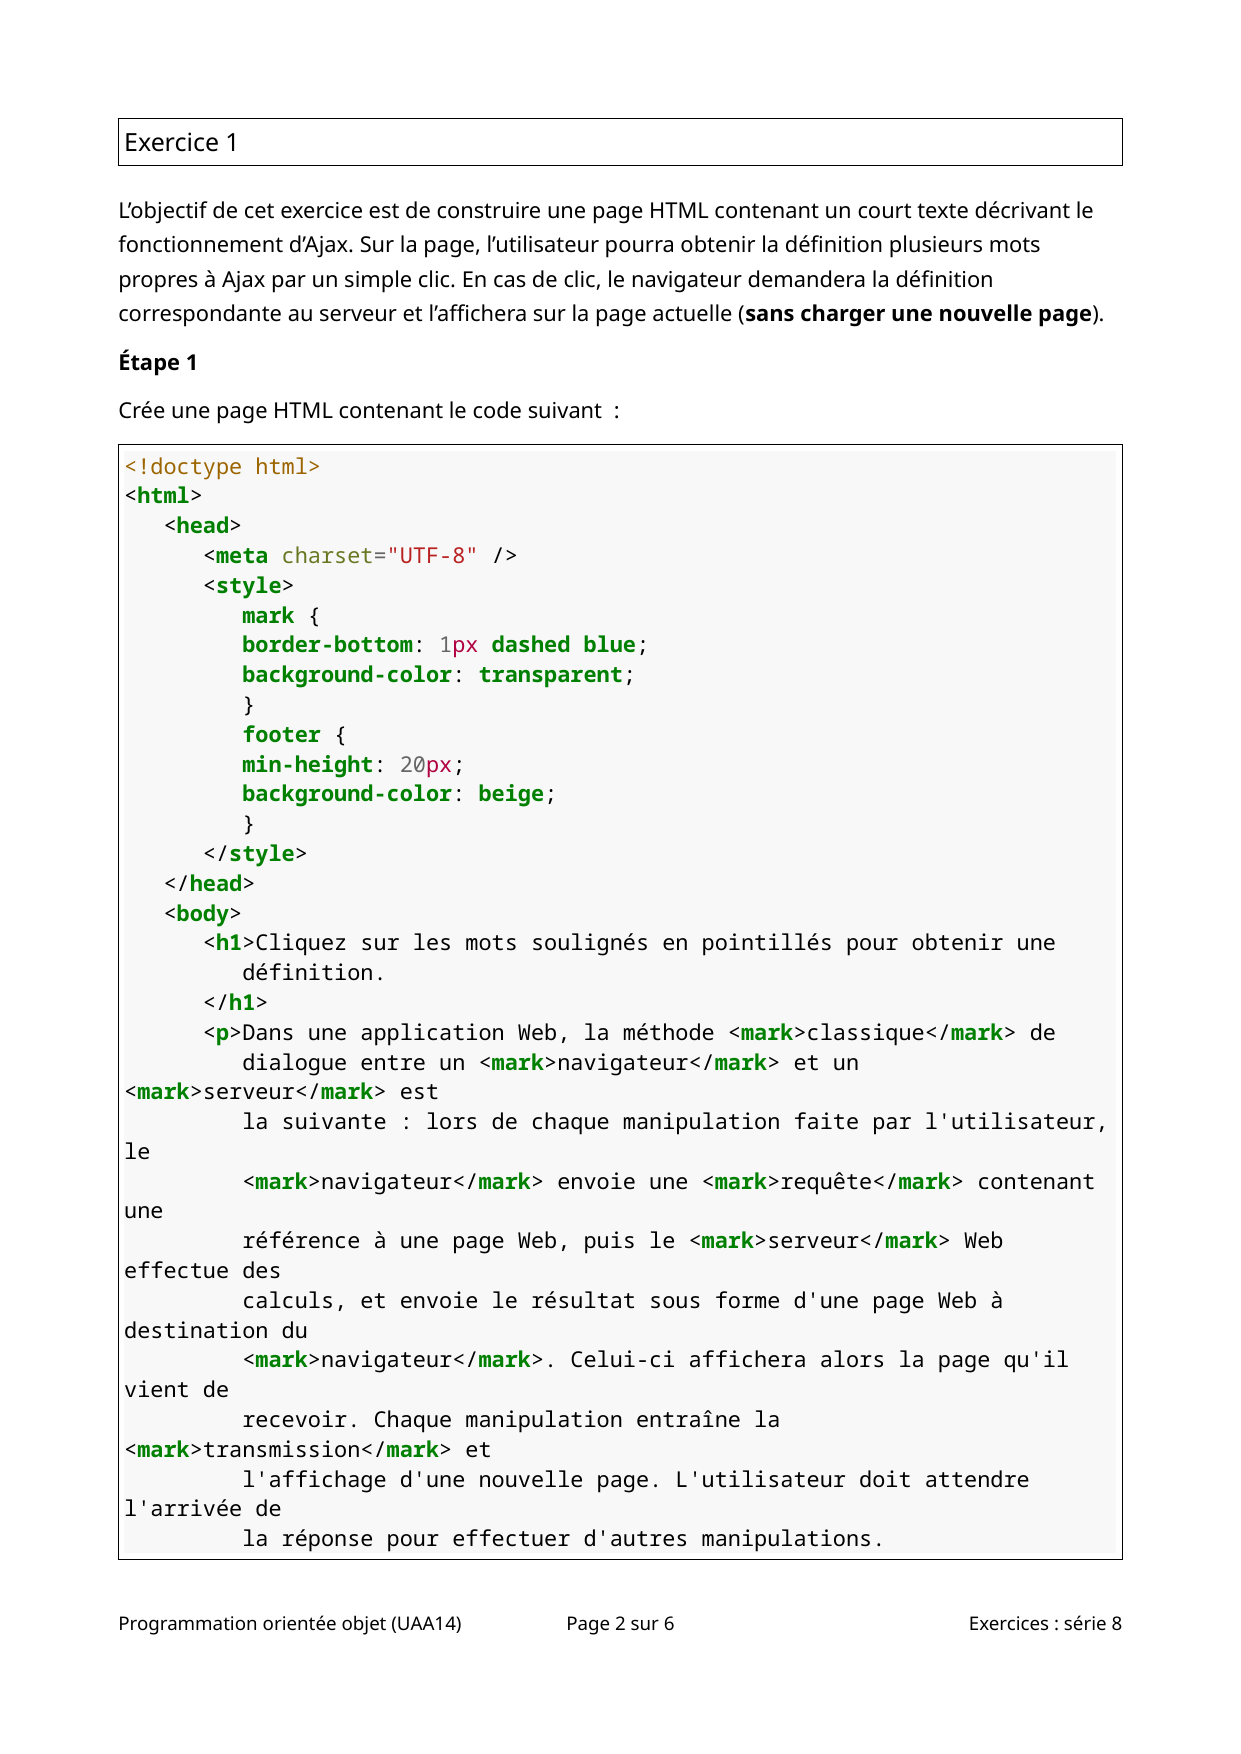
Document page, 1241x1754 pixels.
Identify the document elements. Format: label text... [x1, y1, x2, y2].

table_header Exercice 1 [119, 119, 1122, 165]
table_header <!doctype html> <html> <head> <meta charset="UTF-8" /> <style> mark { border-bottom: 1px dashed blue; background-color: transparent; } footer { min-height: 20px; background-color: beige; } </style> </head> <body> <h1>Cliquez sur les mots soulignés en pointillés pour obtenir une définition. </h1> <p>Dans une application Web, la méthode <mark>classique</mark> de dialogue entre un <mark>navigateur</mark> et un <mark>serveur</mark> est la suivante : lors de chaque manipulation faite par l'utilisateur, le <mark>navigateur</mark> envoie une <mark>requête</mark> contenant une référence à une page Web, puis le <mark>serveur</mark> Web effectue des calculs, et envoie le résultat sous forme d'une page Web à destination du <mark>navigateur</mark>. Celui-ci affichera alors la page qu'il vient de recevoir. Chaque manipulation entraîne la <mark>transmission</mark> et l'affichage d'une nouvelle page. L'utilisateur doit attendre l'arrivée de la réponse pour effectuer d'autres manipulations. [119, 445, 1122, 1559]
text Crée une page HTML contenant le code suivant : [118, 395, 1122, 425]
text L’objectif de cet exercice est de construire une page HTML contenant un court texte décrivant le fonctionnement d’Ajax. Sur la page, l’utilisateur pourra obtenir la définition plusieurs mots propres à Ajax par un simple clic. En cas de clic, le navigateur demandera la définition correspondante au serveur et l’affichera sur la page actuelle (sans charger une nouvelle page). [118, 195, 1122, 327]
text Étape 1 [118, 346, 1122, 376]
